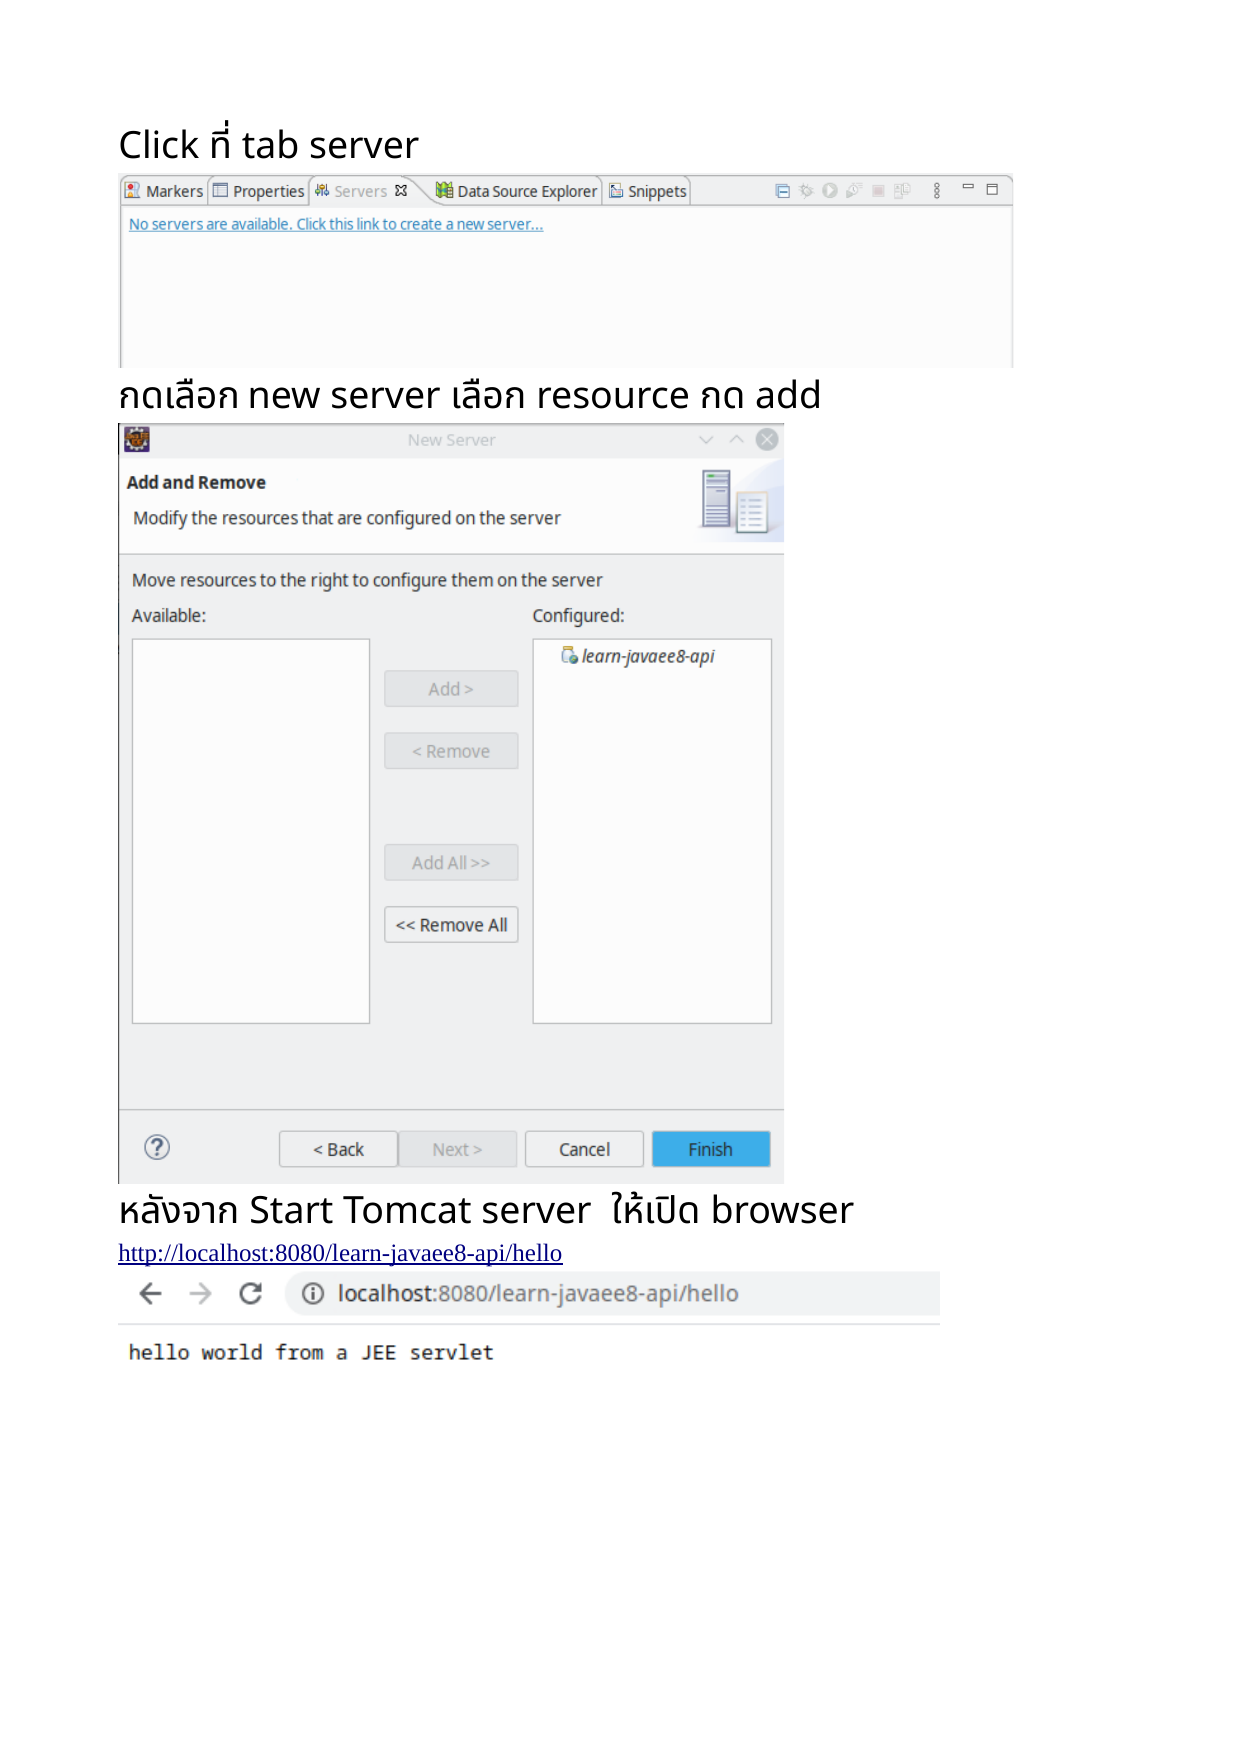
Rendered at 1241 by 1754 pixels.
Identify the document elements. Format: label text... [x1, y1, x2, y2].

text Click ที่ tab server [118, 118, 1122, 173]
text กดเลือกnew server เลือก resource กด add [118, 368, 1122, 423]
picture [118, 1267, 940, 1407]
picture [118, 173, 1014, 368]
picture [118, 423, 785, 1184]
text หลังจาก Start Tomcat server ให้เปิด browser http://localhost:8080/learn-javaee8-api/hello [118, 1183, 1122, 1267]
